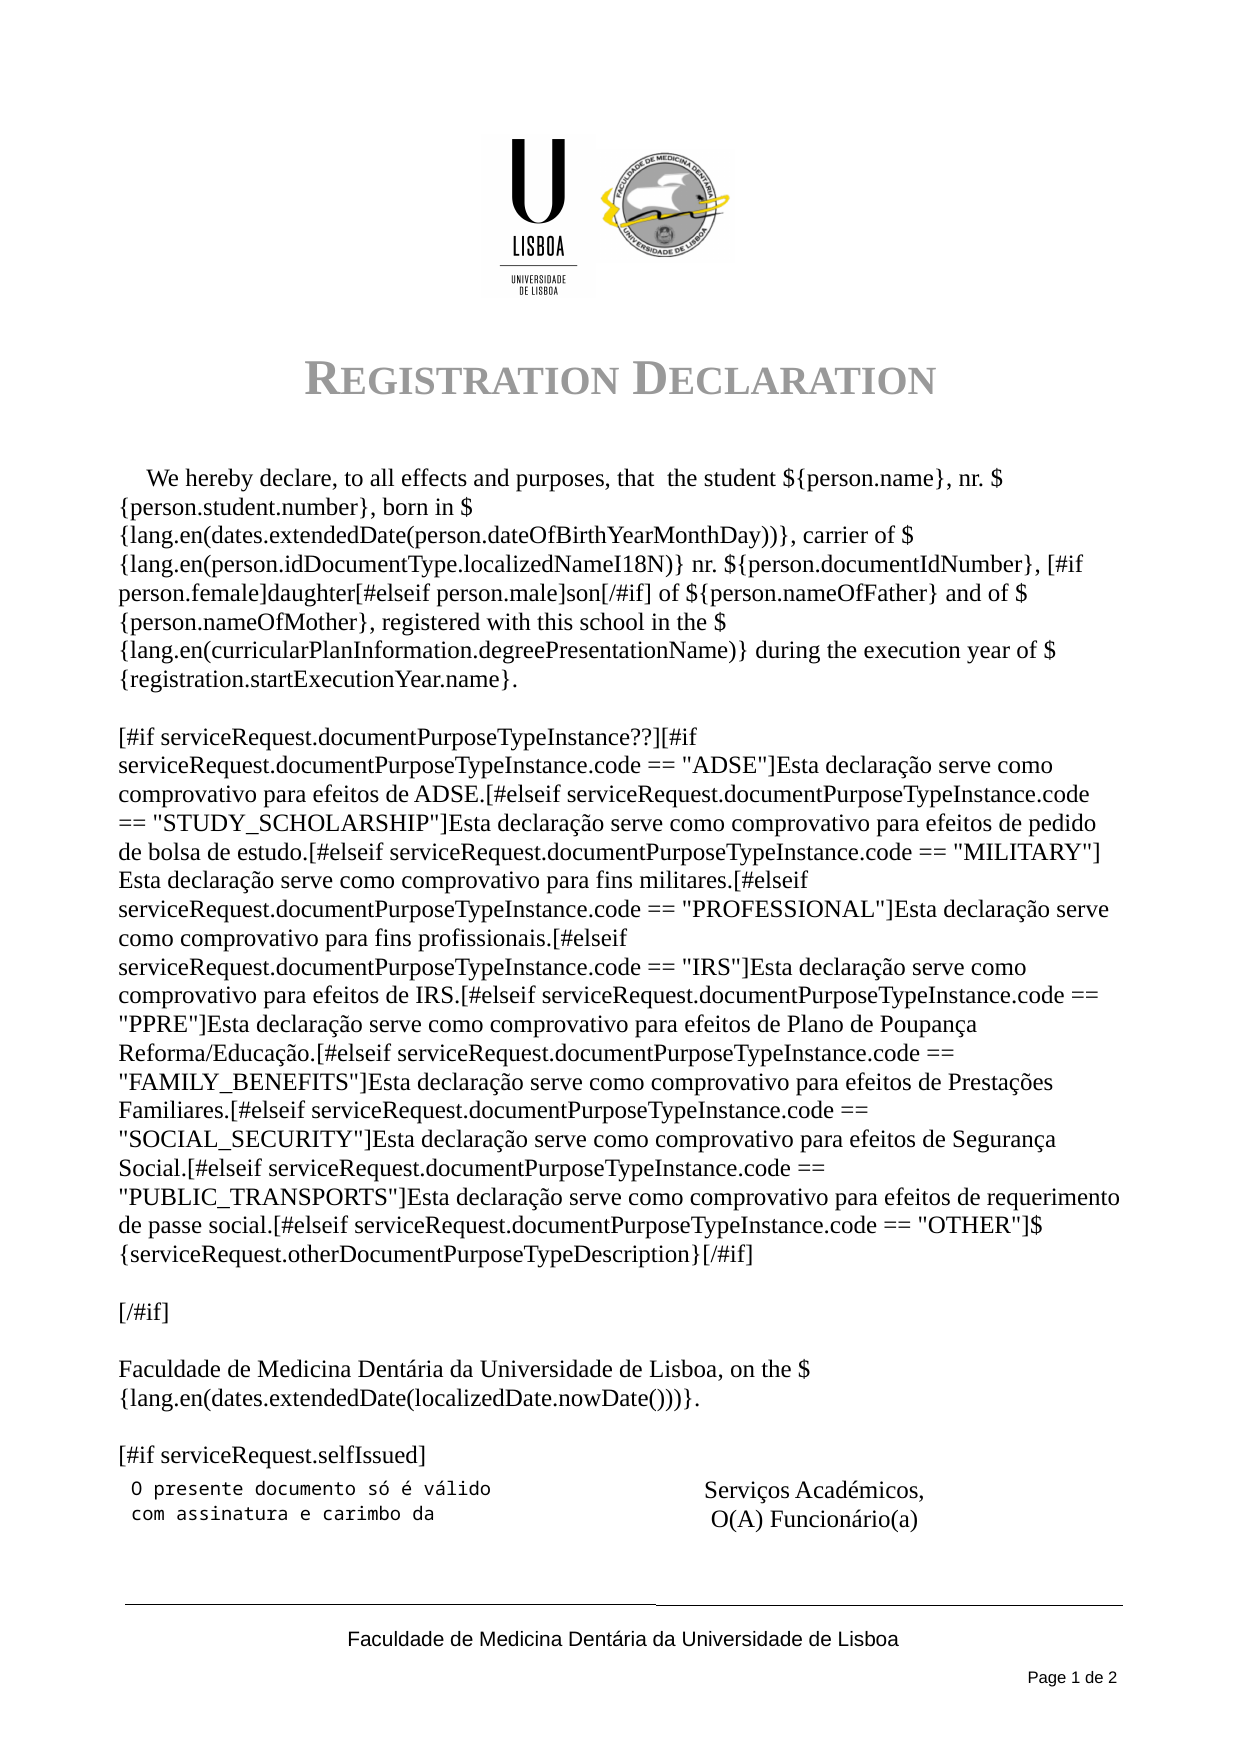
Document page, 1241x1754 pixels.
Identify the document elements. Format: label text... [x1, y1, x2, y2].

text [#if serviceRequest.selfIssued] [118, 1441, 1122, 1469]
text Faculdade de Medicina Dentária da Universidade de Lisboa, on the ${lang.en(dates.extendedDate(localizedDate.nowDate()))}. [118, 1354, 1122, 1412]
text [#if serviceRequest.documentPurposeTypeInstance??][#if serviceRequest.documentPurposeTypeInstance.code == "ADSE"]Esta declaração serve como comprovativo para efeitos de ADSE.[#elseif serviceRequest.documentPurposeTypeInstance.code == "STUDY_SCHOLARSHIP"]Esta declaração serve como comprovativo para efeitos de pedido de bolsa de estudo.[#elseif serviceRequest.documentPurposeTypeInstance.code == "MILITARY"] [118, 722, 1122, 866]
picture [480, 134, 735, 298]
text Esta declaração serve como comprovativo para fins militares.[#elseif serviceRequest.documentPurposeTypeInstance.code == "PROFESSIONAL"]Esta declaração serve como comprovativo para fins profissionais.[#elseif serviceRequest.documentPurposeTypeInstance.code == "IRS"]Esta declaração serve como comprovativo para efeitos de IRS.[#elseif serviceRequest.documentPurposeTypeInstance.code == "PPRE"]Esta declaração serve como comprovativo para efeitos de Plano de Poupança Reforma/Educação.[#elseif serviceRequest.documentPurposeTypeInstance.code == "FAMILY_BENEFITS"]Esta declaração serve como comprovativo para efeitos de Prestações Familiares.[#elseif serviceRequest.documentPurposeTypeInstance.code == "SOCIAL_SECURITY"]Esta declaração serve como comprovativo para efeitos de Segurança Social.[#elseif serviceRequest.documentPurposeTypeInstance.code == "PUBLIC_TRANSPORTS"]Esta declaração serve como comprovativo para efeitos de requerimento de passe social.[#elseif serviceRequest.documentPurposeTypeInstance.code == "OTHER"]${serviceRequest.otherDocumentPurposeTypeDescription}[/#if] [118, 866, 1122, 1268]
table_header O presente documento só é válido com assinatura e carimbo da [125, 1469, 519, 1538]
text We hereby declare, to all effects and purposes, that the student ${person.name}, nr. ${person.student.number}, born in ${lang.en(dates.extendedDate(person.dateOfBirthYearMonthDay))}, carrier of ${lang.en(person.idDocumentType.localizedNameI18N)} nr. ${person.documentIdNumber}, [#if person.female]daughter[#elseif person.male]son[/#if] of ${person.nameOfFather} and of ${person.nameOfMother}, registered with this school in the ${lang.en(curricularPlanInformation.degreePresentationName)} during the execution year of ${registration.startExecutionYear.name}. [118, 463, 1122, 693]
text Registration Declaration [118, 348, 1122, 406]
text [/#if] [118, 1297, 1122, 1326]
table_header Serviços Académicos, O(A) Funcionário(a) [519, 1469, 1110, 1538]
